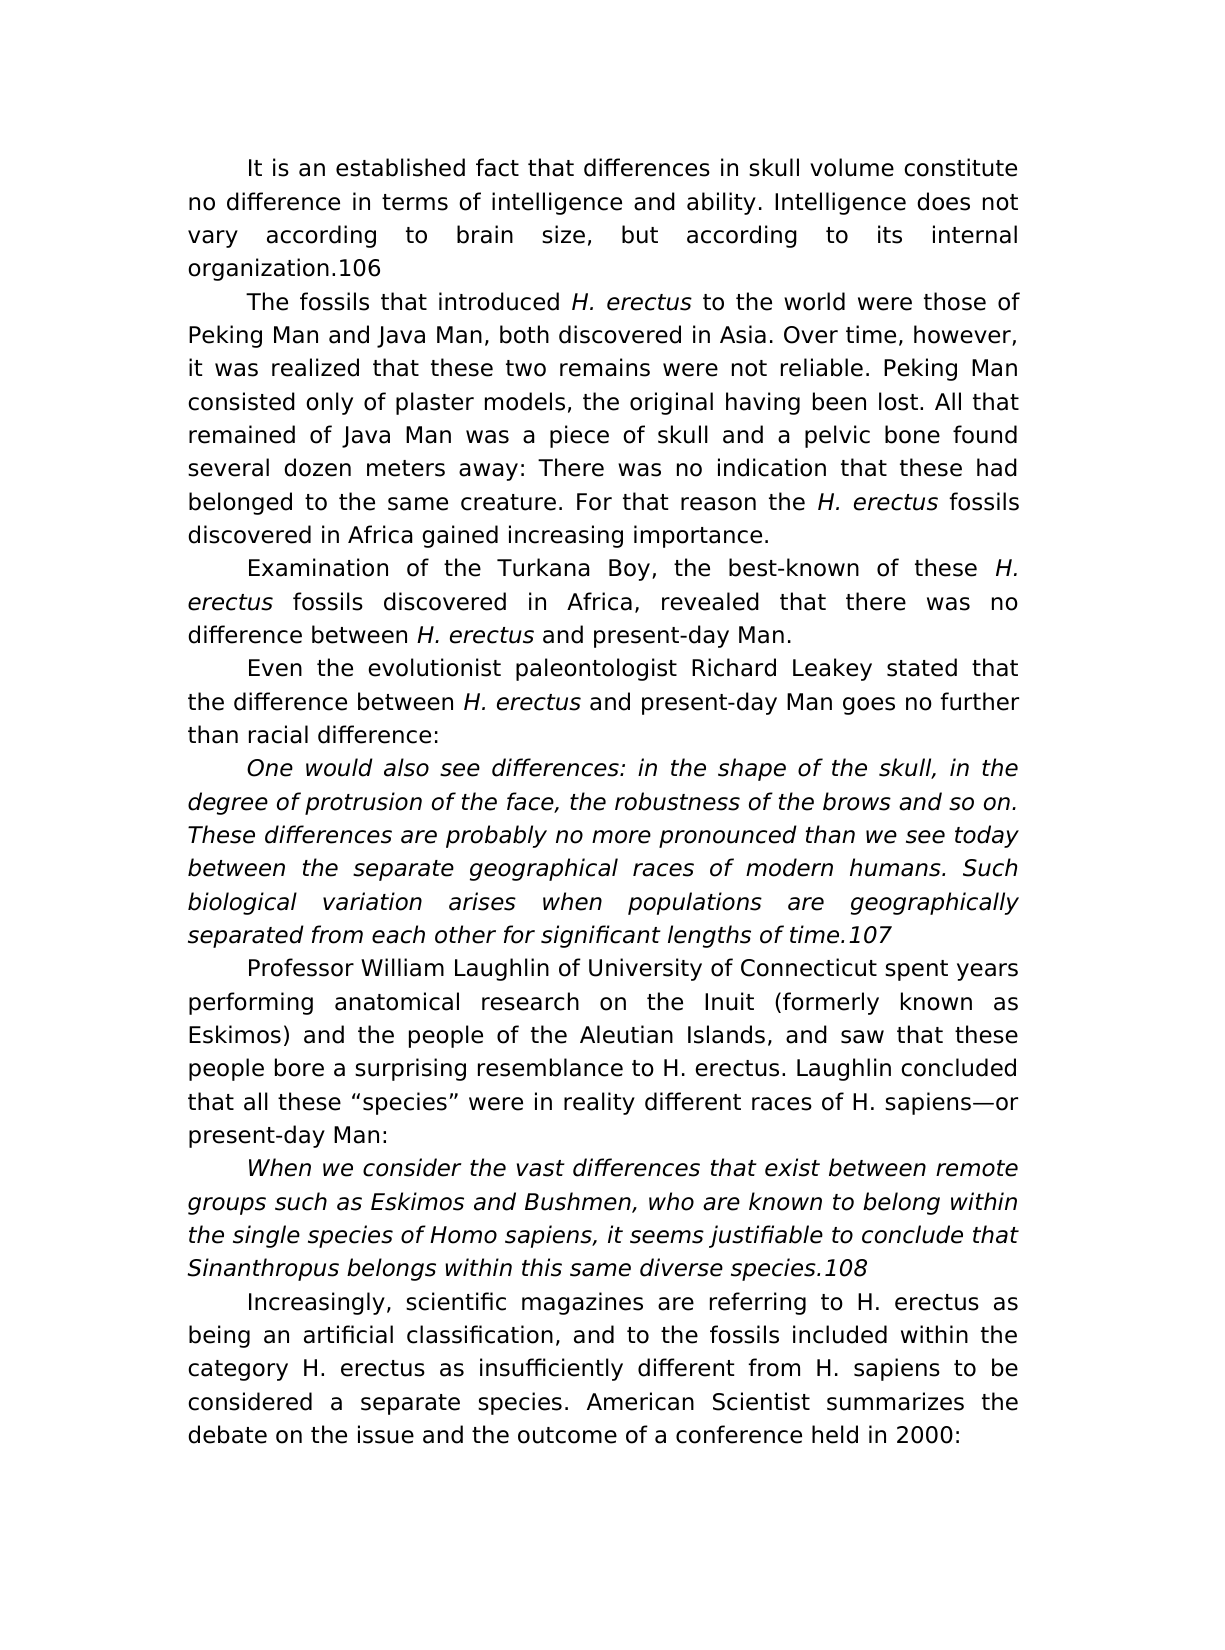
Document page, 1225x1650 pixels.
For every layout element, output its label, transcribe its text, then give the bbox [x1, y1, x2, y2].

text When we consider the vast differences that exist between remote groups such as Eskimos and Bushmen, who are known to belong within the single species of Homo sapiens, it seems justifiable to conclude that Sinanthropus belongs within this same diverse species.108 [187, 1150, 1020, 1283]
text One would also see differences: in the shape of the skull, in the degree of protrusion of the face, the robustness of the brows and so on. These differences are probably no more pronounced than we see today between the separate geographical races of modern humans. Such biological variation arises when populations are geographically separated from each other for significant lengths of time.107 [187, 750, 1020, 950]
text The fossils that introduced H. erectus to the world were those of Peking Man and Java Man, both discovered in Asia. Over time, however, it was realized that these two remains were not reliable. Peking Man consisted only of plaster models, the original having been lost. All that remained of Java Man was a piece of skull and a pelvic bone found several dozen meters away: There was no indication that these had belonged to the same creature. For that reason the H. erectus fossils discovered in Africa gained increasing importance. [187, 283, 1020, 550]
text Increasingly, scientific magazines are referring to H. erectus as being an artificial classification, and to the fossils included within the category H. erectus as insufficiently different from H. sapiens to be considered a separate species. American Scientist summarizes the debate on the issue and the outcome of a conference held in 2000: [187, 1283, 1020, 1450]
text Examination of the Turkana Boy, the best-known of these H. erectus fossils discovered in Africa, revealed that there was no difference between H. erectus and present-day Man. [187, 550, 1020, 650]
text Even the evolutionist paleontologist Richard Leakey stated that the difference between H. erectus and present-day Man goes no further than racial difference: [187, 650, 1020, 750]
text Professor William Laughlin of University of Connecticut spent years performing anatomical research on the Inuit (formerly known as Eskimos) and the people of the Aleutian Islands, and saw that these people bore a surprising resemblance to H. erectus. Laughlin concluded that all these “species” were in reality different races of H. sapiens—or present-day Man: [187, 950, 1020, 1150]
text It is an established fact that differences in skull volume constitute no difference in terms of intelligence and ability. Intelligence does not vary according to brain size, but according to its internal organization.106 [187, 150, 1020, 283]
